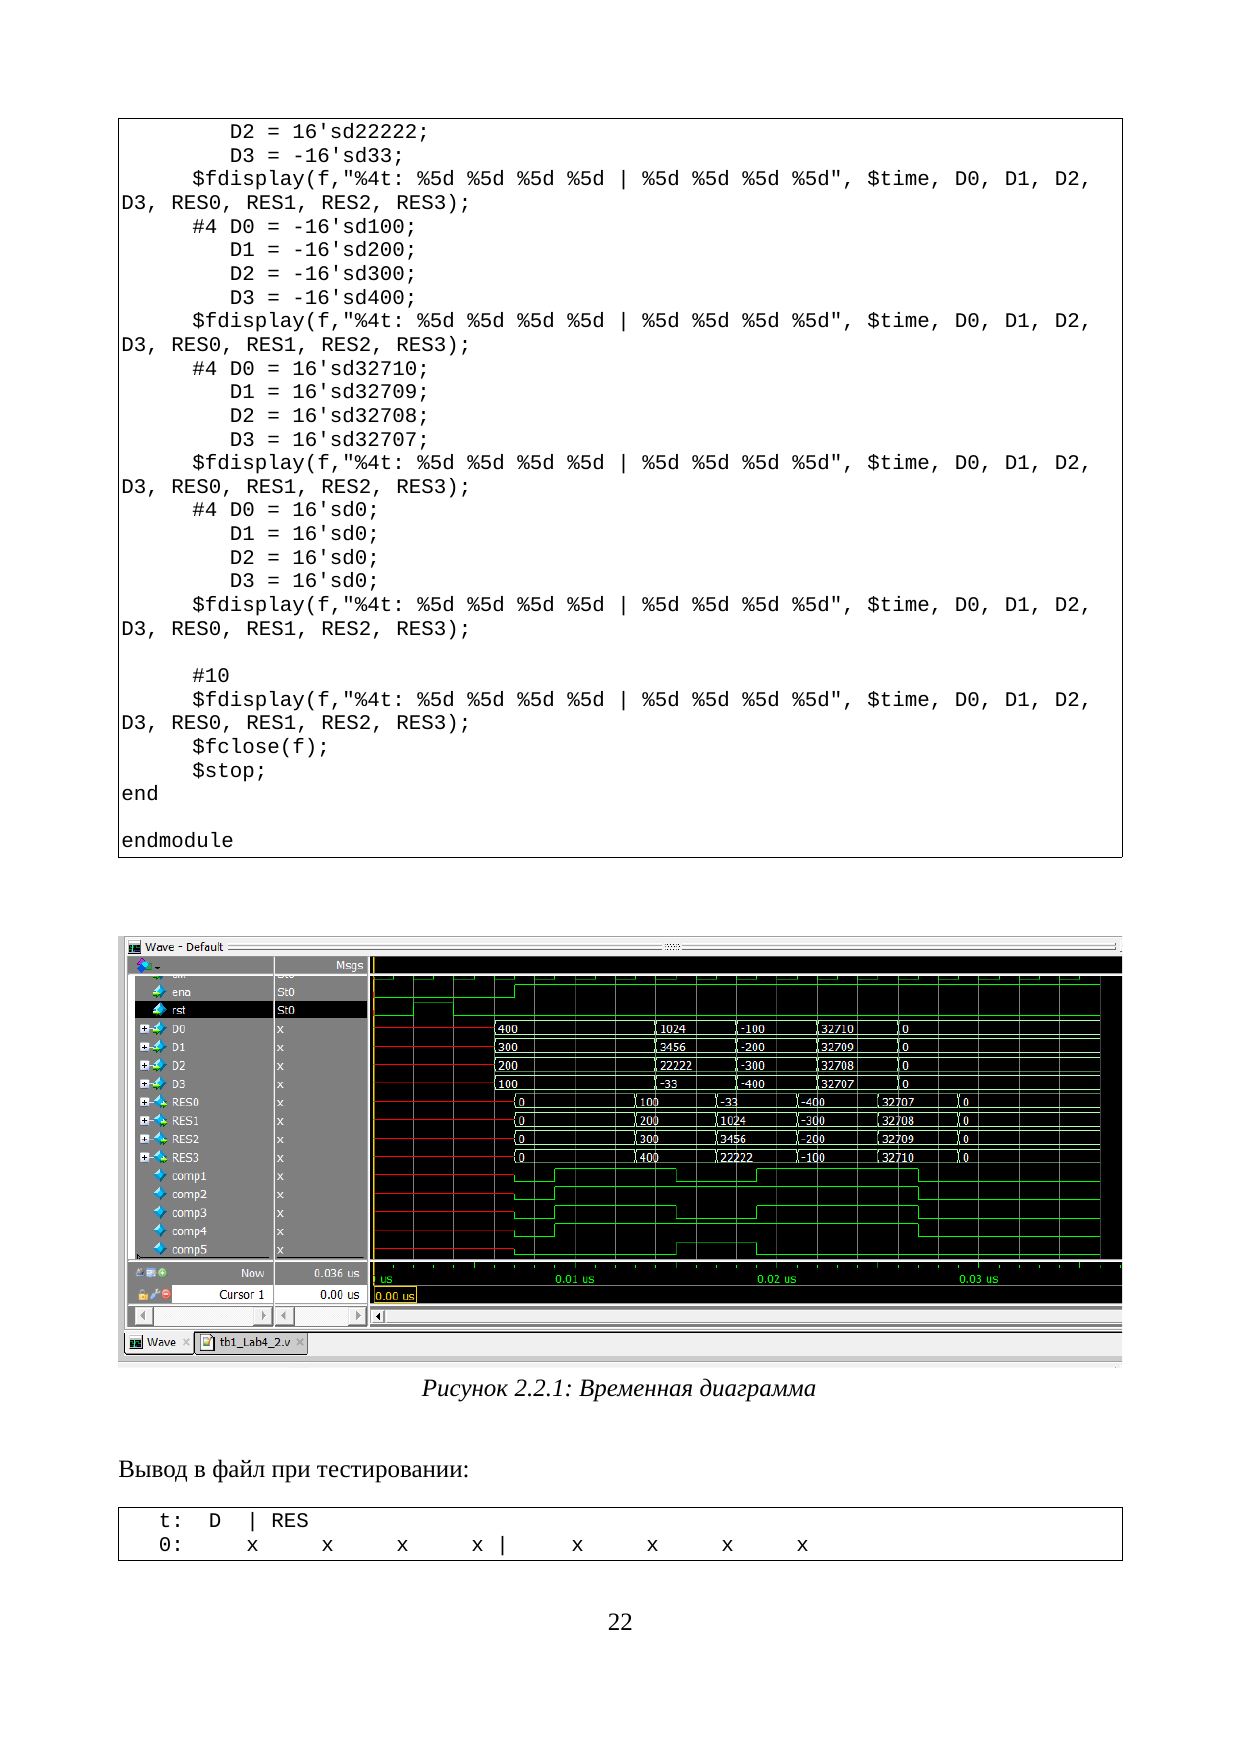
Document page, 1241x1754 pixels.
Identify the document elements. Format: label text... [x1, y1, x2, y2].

list $fdisplay(f,"%4t: %5d %5d %5d %5d | %5d %5d %5d %5d", $time, D0, D1, D2, D3, RES0, RES1, RES2, RES3); [119, 165, 1122, 213]
list $fdisplay(f,"%4t: %5d %5d %5d %5d | %5d %5d %5d %5d", $time, D0, D1, D2, D3, RES0, RES1, RES2, RES3); [119, 591, 1122, 641]
list endmodule [119, 827, 1122, 857]
text Рисунок 2.2.1: Временная диаграмма [118, 1368, 1122, 1402]
list #10 [119, 662, 1122, 686]
list D3 = 16'sd0; [119, 567, 1122, 591]
list D3 = -16'sd33; [119, 142, 1122, 165]
list #4 D0 = 16'sd32710; [119, 354, 1122, 378]
list D1 = -16'sd200; [119, 236, 1122, 260]
list D1 = 16'sd0; [119, 520, 1122, 544]
picture [118, 935, 1123, 1368]
list $fclose(f); [119, 733, 1122, 757]
list D3 = 16'sd32707; [119, 426, 1122, 449]
list #4 D0 = 16'sd0; [119, 496, 1122, 520]
list D2 = 16'sd22222; [119, 119, 1122, 142]
list end [119, 780, 1122, 807]
list D3 = -16'sd400; [119, 284, 1122, 307]
list D1 = 16'sd32709; [119, 378, 1122, 402]
list #4 D0 = -16'sd100; [119, 213, 1122, 236]
list $stop; [119, 757, 1122, 780]
list t: D | RES [119, 1508, 1122, 1531]
list $fdisplay(f,"%4t: %5d %5d %5d %5d | %5d %5d %5d %5d", $time, D0, D1, D2, D3, RES0, RES1, RES2, RES3); [119, 449, 1122, 496]
list $fdisplay(f,"%4t: %5d %5d %5d %5d | %5d %5d %5d %5d", $time, D0, D1, D2, D3, RES0, RES1, RES2, RES3); [119, 307, 1122, 354]
list $fdisplay(f,"%4t: %5d %5d %5d %5d | %5d %5d %5d %5d", $time, D0, D1, D2, D3, RES0, RES1, RES2, RES3); [119, 686, 1122, 733]
list D2 = 16'sd32708; [119, 402, 1122, 426]
list D2 = 16'sd0; [119, 544, 1122, 567]
list 0: x x x x | x x x x [119, 1531, 1122, 1560]
list D2 = -16'sd300; [119, 260, 1122, 284]
text Вывод в файл при тестировании: [118, 1454, 1122, 1482]
